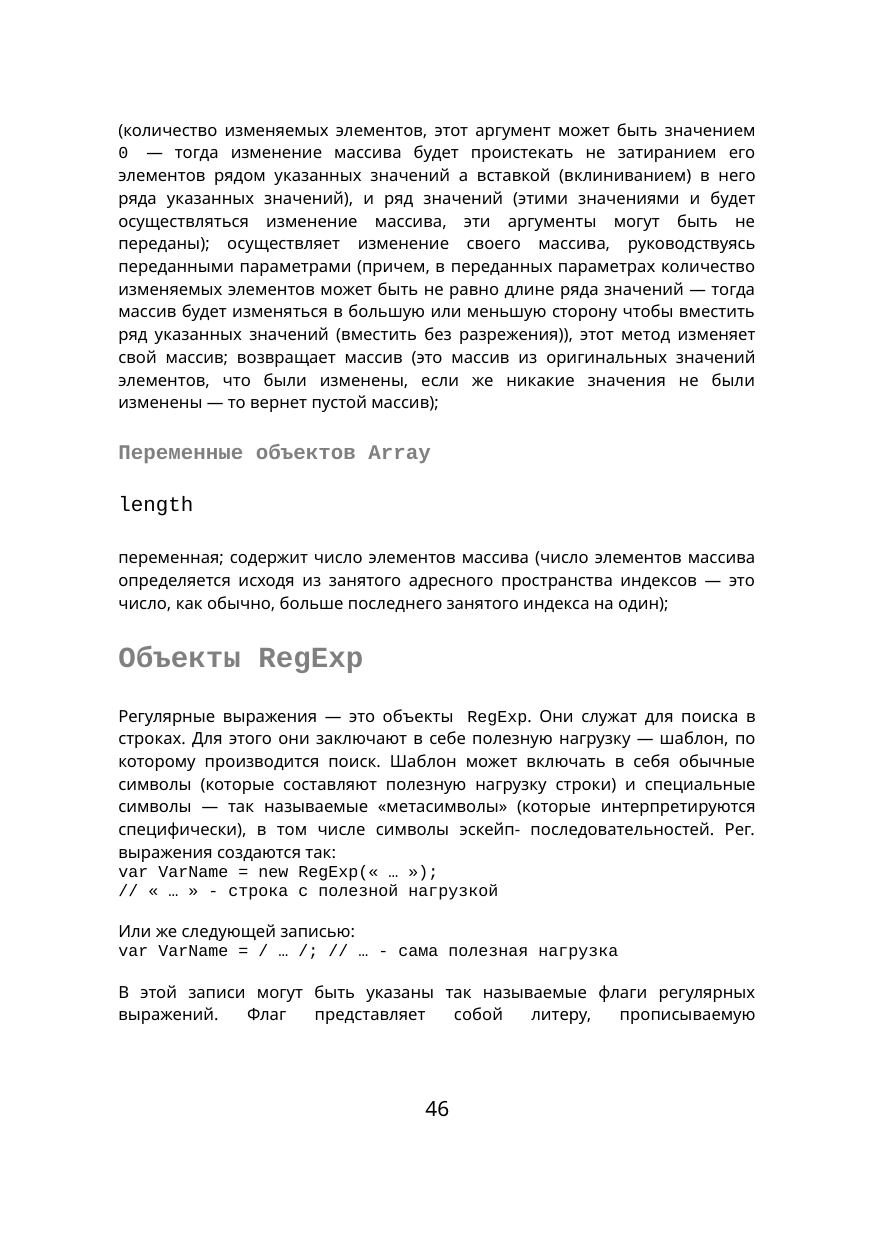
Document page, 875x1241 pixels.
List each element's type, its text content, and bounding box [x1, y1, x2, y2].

text Или же следующей записью: [118, 920, 756, 942]
text Объекты RegExp [118, 643, 756, 676]
text var VarName = / … /; // … - сама полезная нагрузка [118, 942, 756, 961]
text В этой записи могут быть указаны так называемые флаги регулярных выражений. Флаг представляет собой литеру, прописываемую [118, 980, 756, 1026]
text length [118, 494, 756, 518]
text Регулярные выражения — это объекты RegExp. Они служат для поиска в строках. Для этого они заключают в себе полезную нагрузку — шаблон, по которому производится поиск. Шаблон может включать в себя обычные символы (которые составляют полезную нагрузку строки) и специальные символы — так называемые «метасимволы» (которые интерпретируются специфически), в том числе символы эскейп- последовательностей. Рег. выражения создаются так: [118, 704, 756, 863]
text Переменные объектов Array [118, 442, 756, 466]
text переменная; содержит число элементов массива (число элементов массива определяется исходя из занятого адресного пространства индексов — это число, как обычно, больше последнего занятого индекса на один); [118, 546, 756, 614]
text (количество изменяемых элементов, этот аргумент может быть значением 0 — тогда изменение массива будет проистекать не затиранием его элементов рядом указанных значений а вставкой (вклиниванием) в него ряда указанных значений), и ряд значений (этими значениями и будет осуществляться изменение массива, эти аргументы могут быть не переданы); осуществляет изменение своего массива, руководствуясь переданными параметрами (причем, в переданных параметрах количество изменяемых элементов может быть не равно длине ряда значений — тогда массив будет изменяться в большую или меньшую сторону чтобы вместить ряд указанных значений (вместить без разрежения)), этот метод изменяет свой массив; возвращает массив (это массив из оригинальных значений элементов, что были изменены, если же никакие значения не были изменены — то вернет пустой массив); [118, 118, 756, 413]
text // « … » - строка с полезной нагрузкой [118, 882, 756, 901]
text var VarName = new RegExp(« … »); [118, 863, 756, 882]
